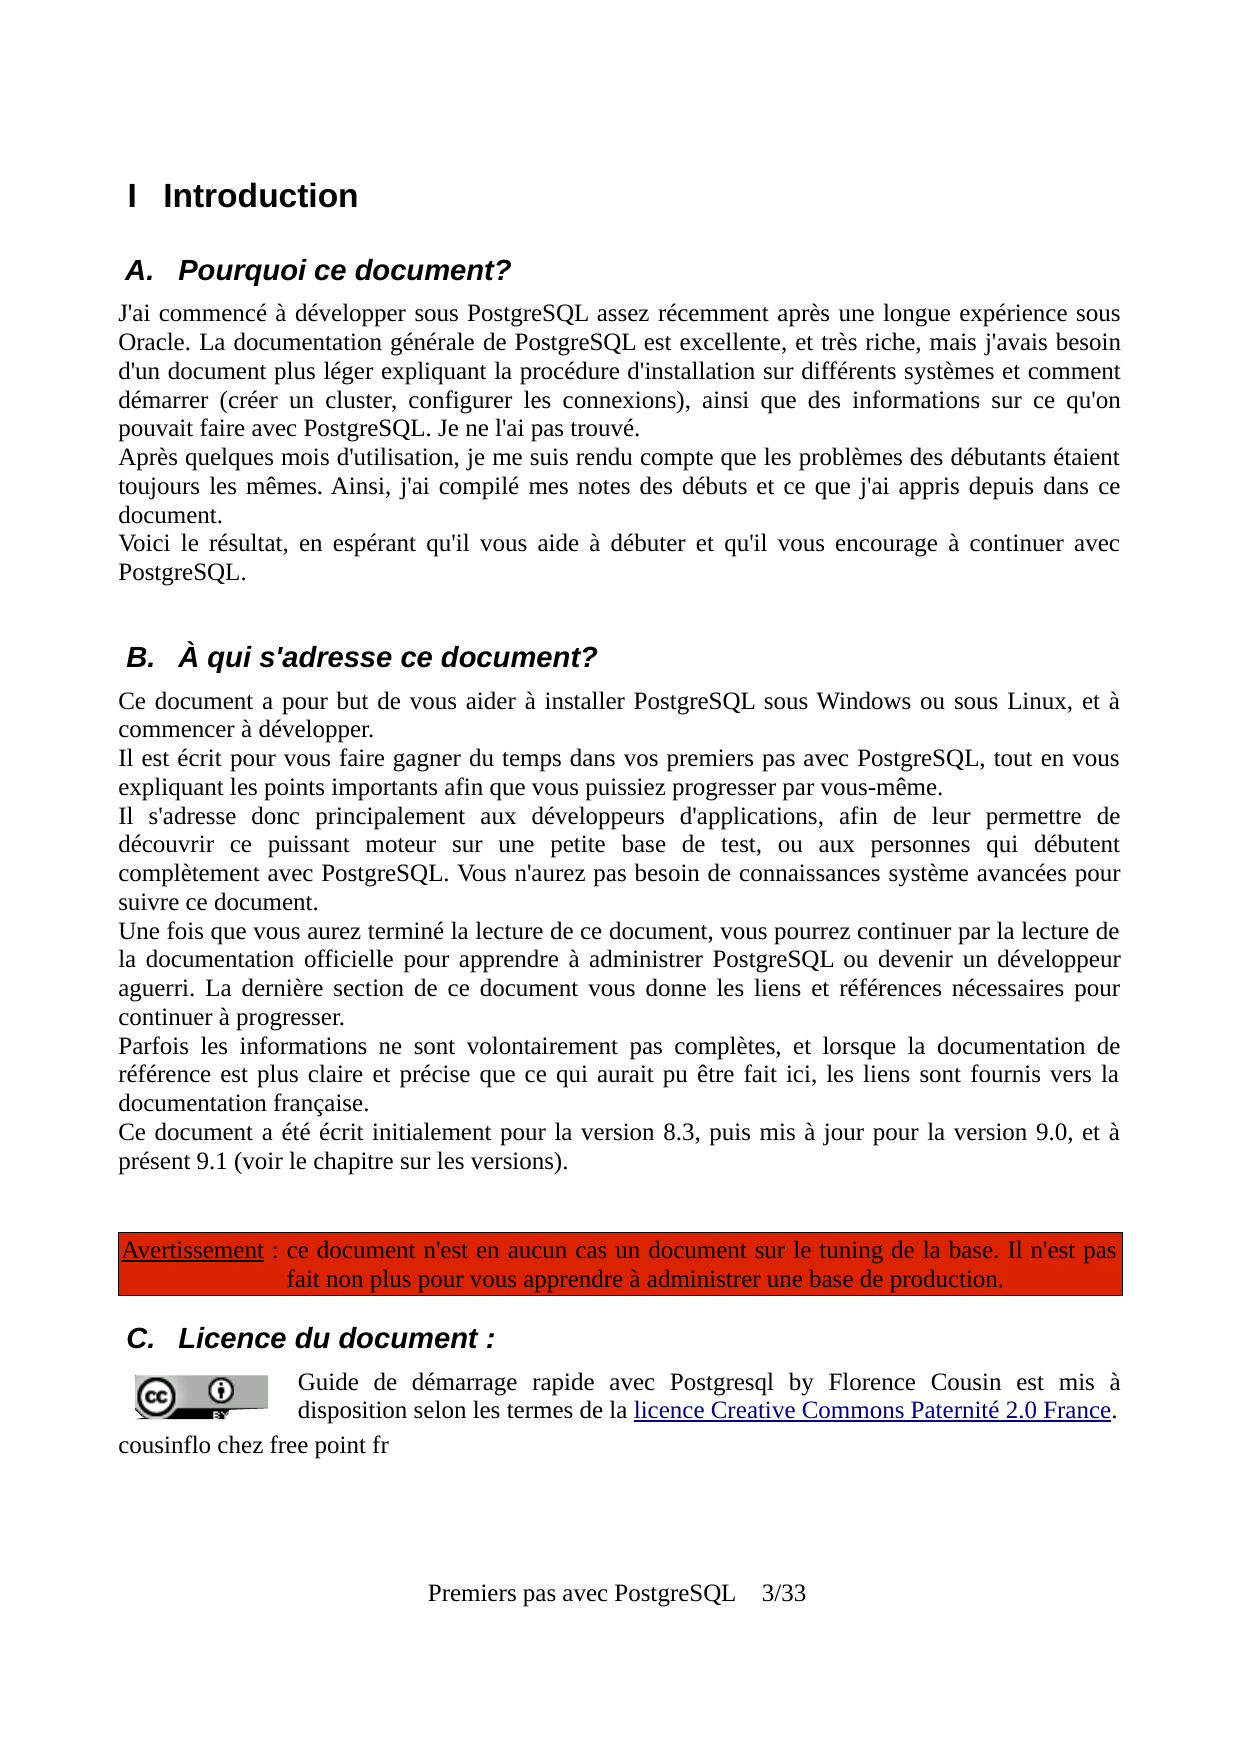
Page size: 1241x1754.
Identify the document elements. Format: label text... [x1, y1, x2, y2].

text Parfois les informations ne sont volontairement pas complètes, et lorsque la documentation de référence est plus claire et précise que ce qui aurait pu être fait ici, les liens sont fournis vers la documentation française. [118, 1031, 1122, 1117]
text Il est écrit pour vous faire gagner du temps dans vos premiers pas avec PostgreSQL, tout en vous expliquant les points importants afin que vous puissiez progresser par vous-même. [118, 743, 1122, 801]
text Voici le résultat, en espérant qu'il vous aide à débuter et qu'il vous encourage à continuer avec PostgreSQL. [118, 528, 1122, 586]
text Une fois que vous aurez terminé la lecture de ce document, vous pourrez continuer par la lecture de la documentation officielle pour apprendre à administrer PostgreSQL ou devenir un développeur aguerri. La dernière section de ce document vous donne les liens et références nécessaires pour continuer à progresser. [118, 916, 1122, 1031]
subtitle Pourquoi ce document? [118, 252, 1122, 286]
text cousinflo chez free point fr [118, 1431, 1122, 1459]
text Avertissement : ce document n'est en aucun cas un document sur le tuning de la base. Il n'est pas fait non plus pour vous apprendre à administrer une base de production. [119, 1233, 1122, 1295]
text Ce document a été écrit initialement pour la version 8.3, puis mis à jour pour la version 9.0, et à présent 9.1 (voir le chapitre sur les versions). [118, 1117, 1122, 1174]
subtitle À qui s'adresse ce document? [118, 640, 1122, 673]
text Ce document a pour but de vous aider à installer PostgreSQL sous Windows ou sous Linux, et à commencer à développer. [118, 686, 1122, 743]
subtitle Introduction [118, 176, 1122, 215]
text J'ai commencé à développer sous PostgreSQL assez récemment après une longue expérience sous Oracle. La documentation générale de PostgreSQL est excellente, et très riche, mais j'avais besoin d'un document plus léger expliquant la procédure d'installation sur différents systèmes et comment démarrer (créer un cluster, configurer les connexions), ainsi que des informations sur ce qu'on pouvait faire avec PostgreSQL. Je ne l'ai pas trouvé. [118, 298, 1122, 442]
text Il s'adresse donc principalement aux développeurs d'applications, afin de leur permettre de découvrir ce puissant moteur sur une petite base de test, ou aux personnes qui débutent complètement avec PostgreSQL. Vous n'aurez pas besoin de connaissances système avancées pour suivre ce document. [118, 801, 1122, 916]
text Après quelques mois d'utilisation, je me suis rendu compte que les problèmes des débutants étaient toujours les mêmes. Ainsi, j'ai compilé mes notes des débuts et ce que j'ai appris depuis dans ce document. [118, 442, 1122, 528]
subtitle Licence du document : [118, 1321, 1122, 1354]
text Guide de démarrage rapide avec Postgresql by Florence Cousin est mis à disposition selon les termes de la licence Creative Commons Paternité 2.0 France. [118, 1367, 1122, 1424]
picture [135, 1375, 269, 1420]
